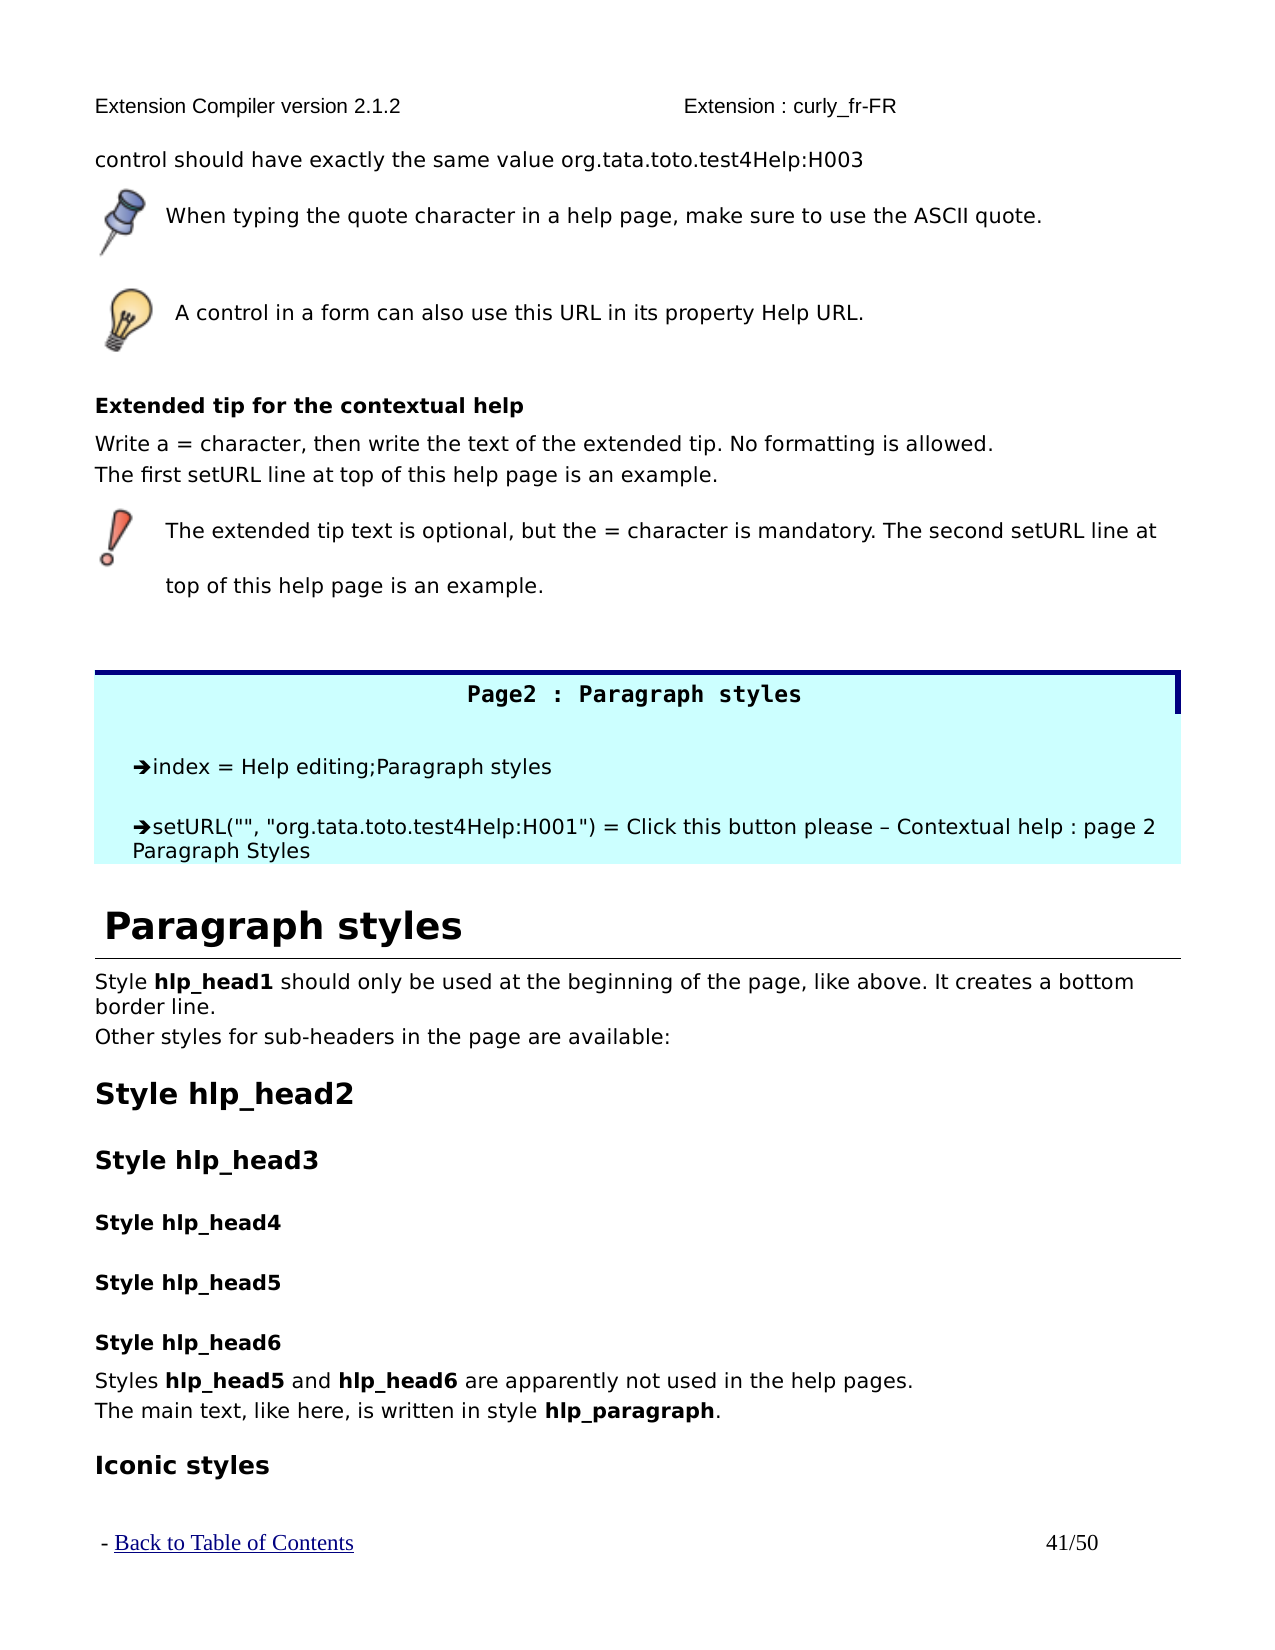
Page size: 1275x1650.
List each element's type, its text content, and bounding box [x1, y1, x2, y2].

text Extended tip for the contextual help [94, 394, 1181, 419]
text Style hlp_head2 [94, 1077, 1181, 1111]
list When typing the quote character in a help page, make sure to use the ASCII quote. [151, 187, 1181, 259]
text Style hlp_head3 [94, 1146, 1181, 1175]
text Style hlp_head6 [94, 1331, 1181, 1355]
list The extended tip text is optional, but the = character is mandatory. The second setURL line at top of this help page is an example. [94, 502, 1181, 599]
text Style hlp_head4 [94, 1211, 1181, 1235]
text Styles hlp_head5 and hlp_head6 are apparently not used in the help pages. [94, 1369, 1181, 1393]
list index = Help editing;Paragraph styles [94, 755, 1181, 779]
picture [95, 284, 163, 357]
picture [95, 502, 138, 574]
text Style hlp_head1 should only be used at the beginning of the page, like above. It creates a bottom border line. [94, 970, 1181, 1019]
picture [95, 187, 151, 259]
text Iconic styles [94, 1451, 1181, 1480]
text Other styles for sub-headers in the page are available: [94, 1025, 1181, 1049]
text Paragraph styles [94, 895, 1181, 958]
text control should have exactly the same value org.tata.toto.test4Help:H003 [94, 147, 1181, 172]
text Page2 : Paragraph styles [94, 671, 1175, 714]
text Write a = character, then write the text of the extended tip. No formatting is allowed. [94, 432, 1181, 457]
text Style hlp_head5 [94, 1271, 1181, 1295]
list setURL("", "org.tata.toto.test4Help:H001") = Click this button please – Contextual help : page 2 Paragraph Styles [94, 815, 1181, 864]
text The main text, like here, is written in style hlp_paragraph. [94, 1399, 1181, 1423]
list A control in a form can also use this URL in its property Help URL. [94, 283, 1181, 358]
text The first setURL line at top of this help page is an example. [94, 462, 1181, 487]
